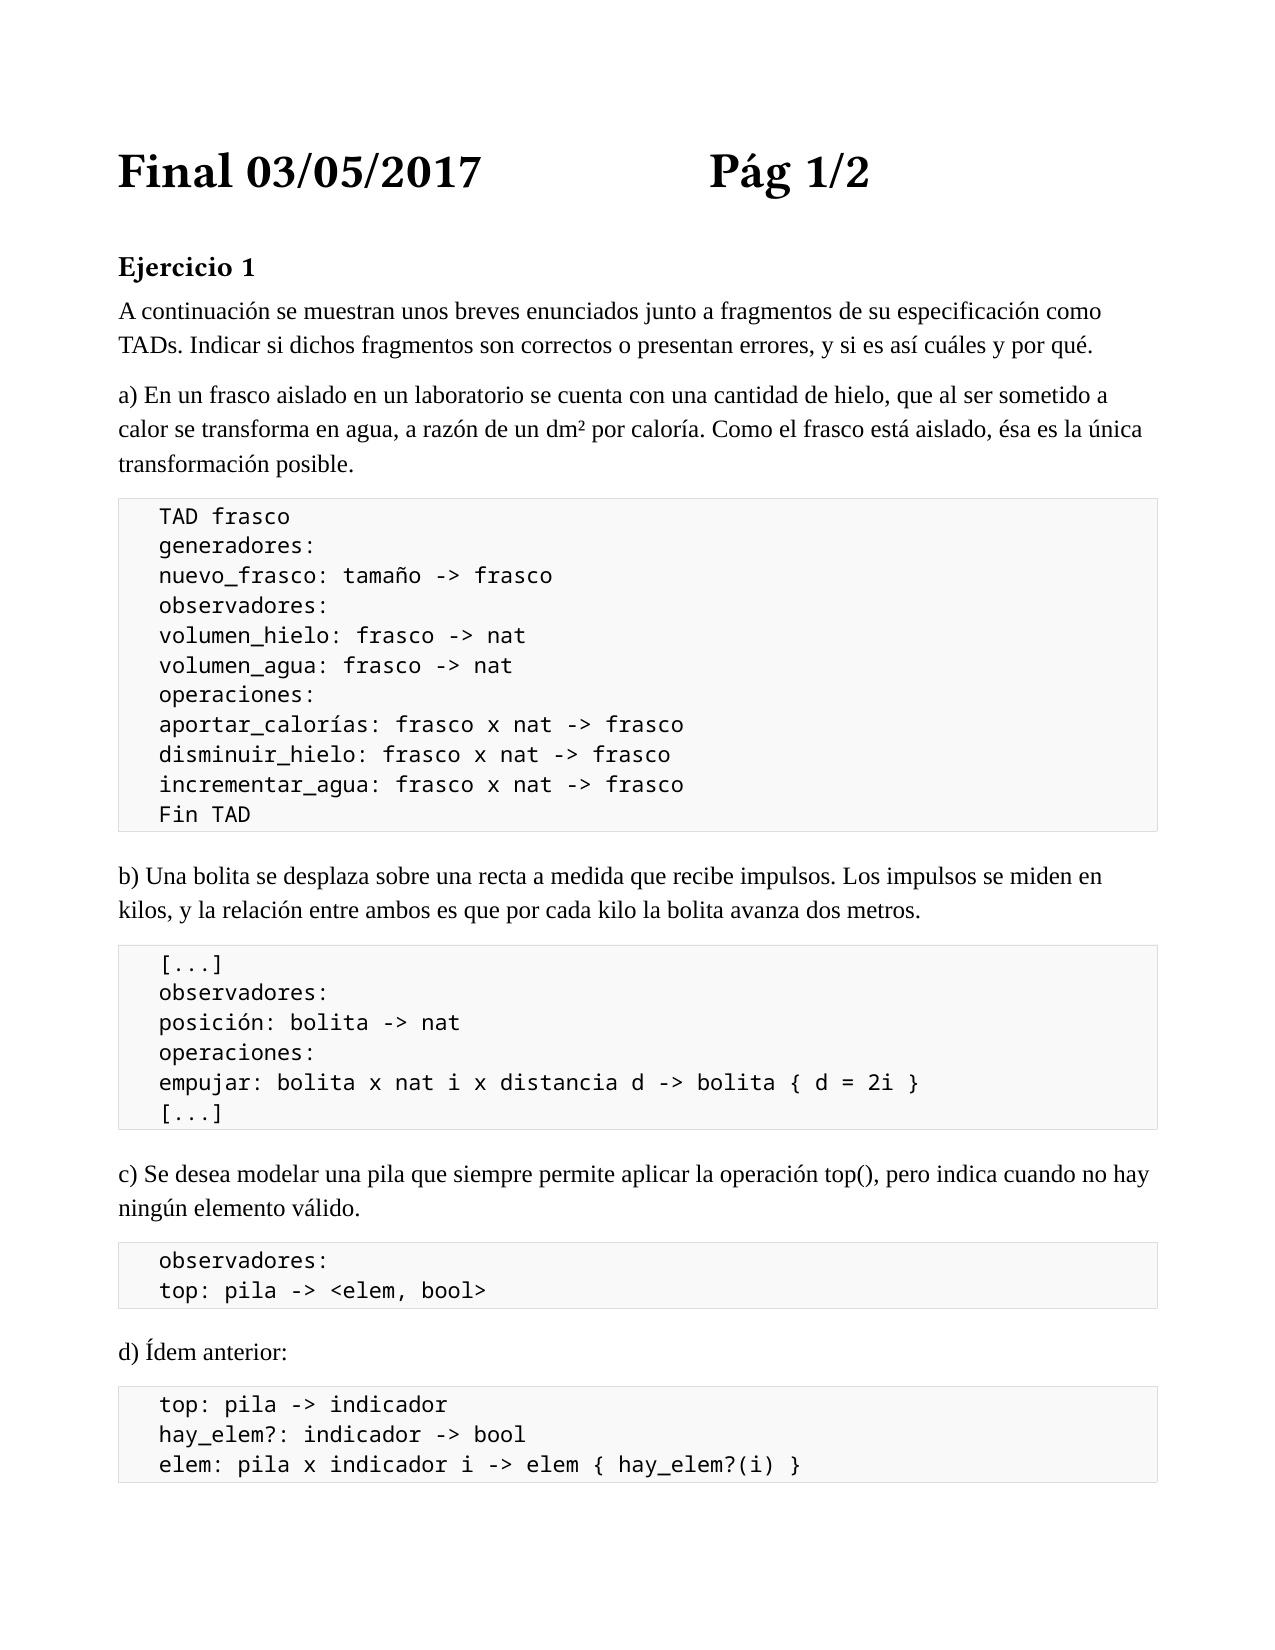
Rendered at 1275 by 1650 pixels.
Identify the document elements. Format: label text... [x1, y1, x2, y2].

text [...] [119, 1093, 1157, 1129]
text [...] [119, 946, 1157, 974]
text top: pila -> <elem, bool> [119, 1272, 1157, 1308]
text observadores: [119, 587, 1157, 617]
text elem: pila x indicador i -> elem { hay_elem?(i) } [119, 1446, 1157, 1482]
text aportar_calorías: frasco x nat -> frasco [119, 706, 1157, 736]
text volumen_hielo: frasco -> nat [119, 617, 1157, 647]
text incrementar_agua: frasco x nat -> frasco [119, 766, 1157, 796]
text Fin TAD [119, 796, 1157, 831]
text nuevo_frasco: tamaño -> frasco [119, 557, 1157, 587]
text hay_elem?: indicador -> bool [119, 1416, 1157, 1446]
text volumen_agua: frasco -> nat [119, 647, 1157, 676]
text A continuación se muestran unos breves enunciados junto a fragmentos de su especificación como TADs. Indicar si dichos fragmentos son correctos o presentan errores, y si es así cuáles y por qué. [118, 296, 1157, 359]
text operaciones: [119, 1034, 1157, 1064]
text posición: bolita -> nat [119, 1004, 1157, 1034]
subtitle Ejercicio 1 [118, 250, 1157, 284]
text disminuir_hielo: frasco x nat -> frasco [119, 736, 1157, 766]
text observadores: [119, 974, 1157, 1004]
text operaciones: [119, 676, 1157, 706]
text empujar: bolita x nat i x distancia d -> bolita { d = 2i } [119, 1064, 1157, 1093]
text c) Se desea modelar una pila que siempre permite aplicar la operación top(), pero indica cuando no hay ningún elemento válido. [118, 1159, 1157, 1222]
text b) Una bolita se desplaza sobre una recta a medida que recibe impulsos. Los impulsos se miden en kilos, y la relación entre ambos es que por cada kilo la bolita avanza dos metros. [118, 861, 1157, 924]
text generadores: [119, 527, 1157, 557]
text d) Ídem anterior: [118, 1337, 1157, 1366]
text TAD frasco [119, 499, 1157, 527]
text top: pila -> indicador [119, 1387, 1157, 1416]
text observadores: [119, 1243, 1157, 1272]
text a) En un frasco aislado en un laboratorio se cuenta con una cantidad de hielo, que al ser sometido a calor se transforma en agua, a razón de un dm² por caloría. Como el frasco está aislado, ésa es la única transformación posible. [118, 380, 1157, 477]
